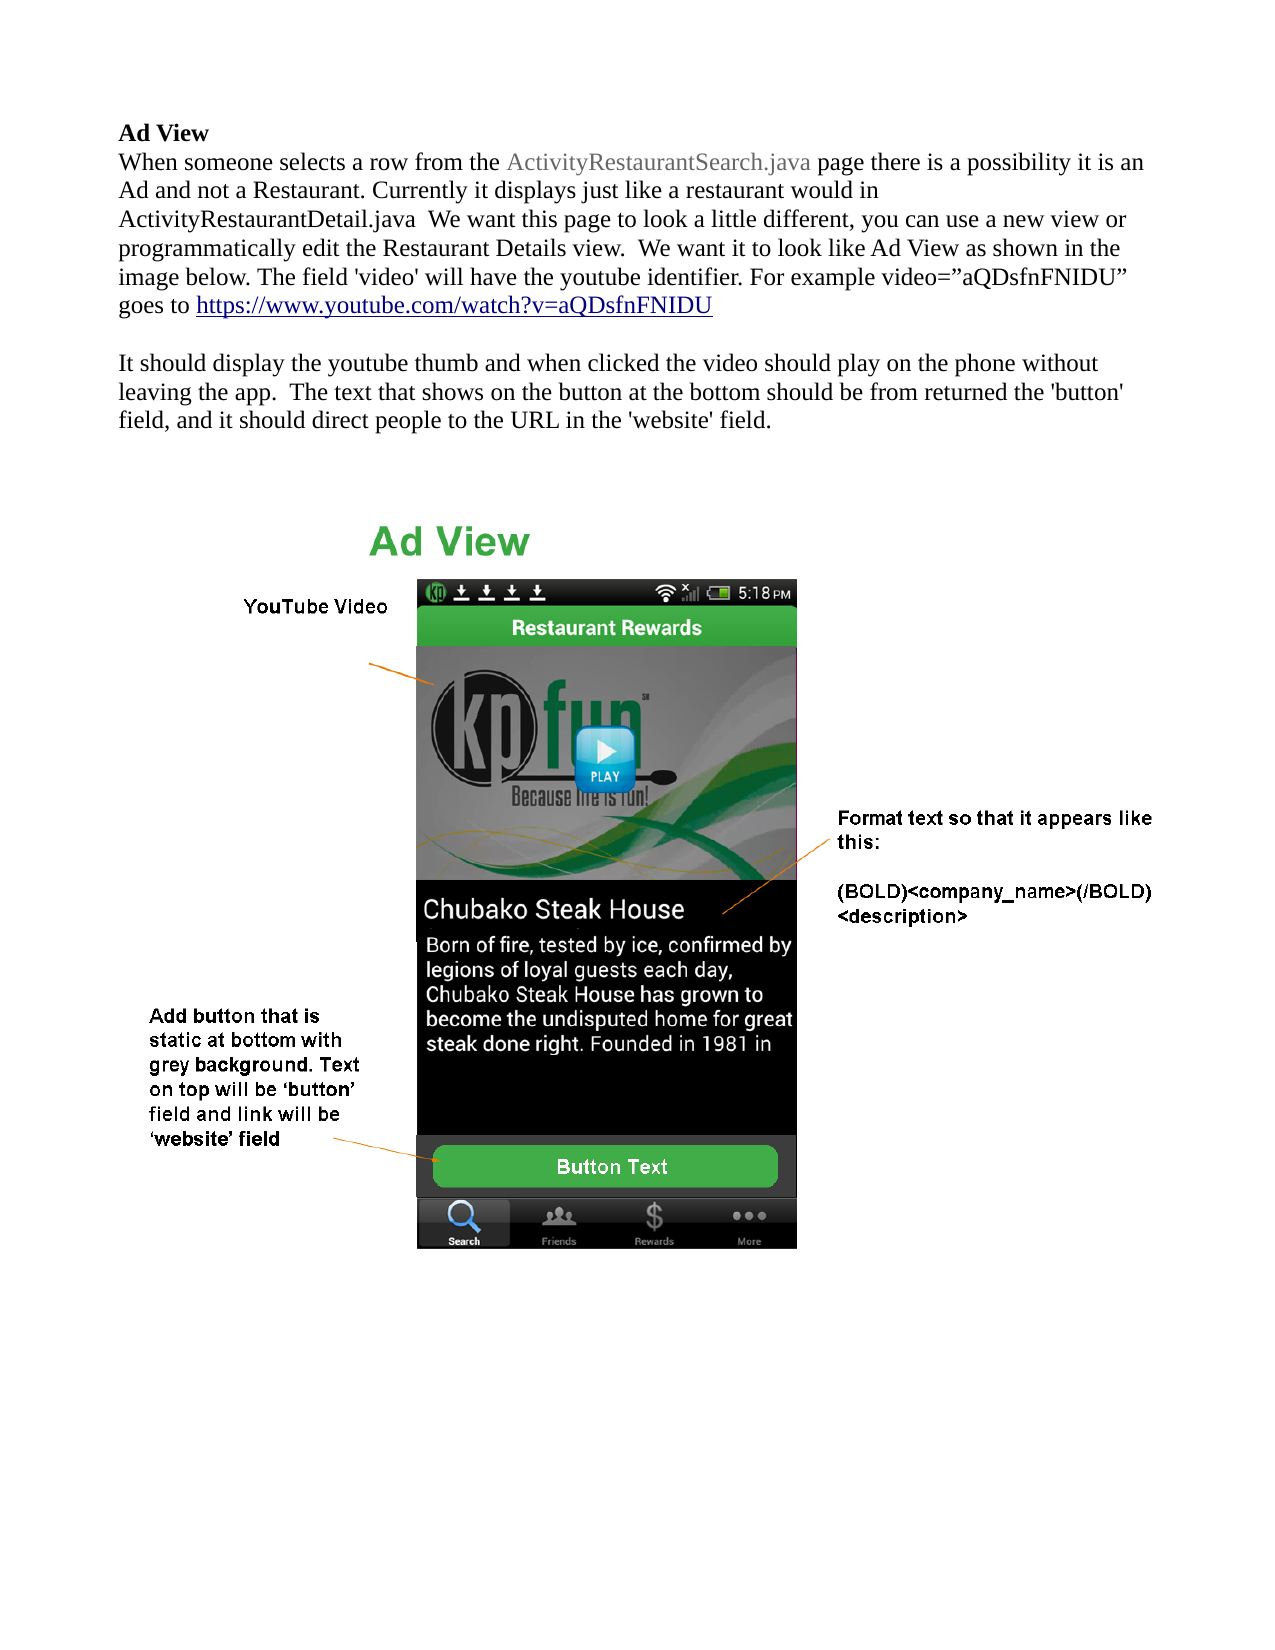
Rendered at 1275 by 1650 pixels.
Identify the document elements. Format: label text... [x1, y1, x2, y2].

picture [118, 463, 1157, 1269]
text It should display the youtube thumb and when clicked the video should play on the phone without leaving the app. The text that shows on the button at the bottom should be from returned the 'button' field, and it should direct people to the URL in the 'website' field. [118, 348, 1157, 434]
text When someone selects a row from the ActivityRestaurantSearch.java page there is a possibility it is an Ad and not a Restaurant. Currently it displays just like a restaurant would in ActivityRestaurantDetail.java We want this page to look a little different, you can use a new view or programmatically edit the Restaurant Details view. We want it to look like Ad View as shown in the image below. The field 'video' will have the youtube identifier. For example video=”aQDsfnFNIDU” goes to https://www.youtube.com/watch?v=aQDsfnFNIDU [118, 147, 1157, 319]
text Ad View [118, 118, 1157, 147]
